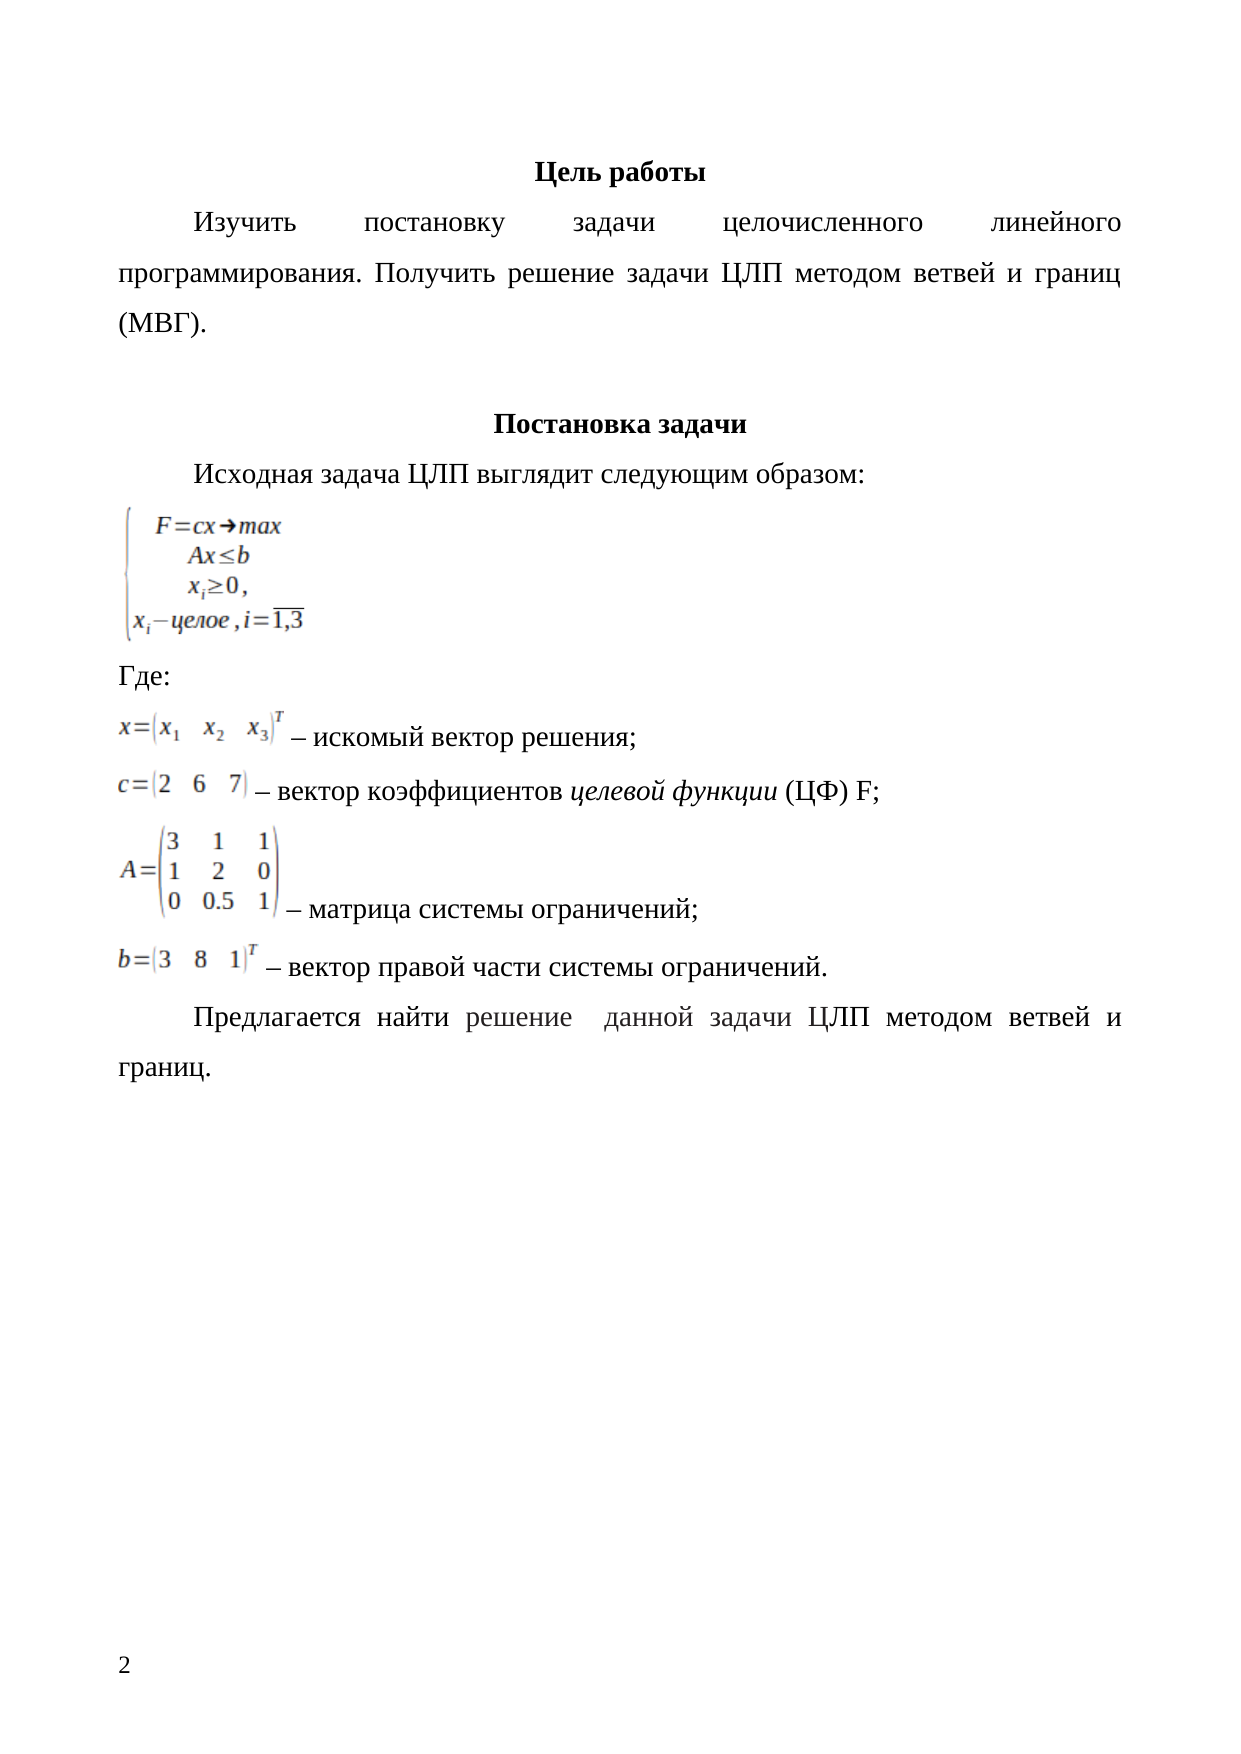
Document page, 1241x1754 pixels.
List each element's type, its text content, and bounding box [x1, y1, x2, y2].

text Где: [118, 658, 1122, 692]
text Изучить постановку задачи целочисленного линейного программирования. Получить решение задачи ЦЛП методом ветвей и границ (МВГ). [118, 204, 1122, 339]
text – матрица системы ограничений; [118, 823, 1122, 925]
picture [118, 941, 259, 976]
text – искомый вектор решения; [118, 708, 1122, 752]
text Предлагается найти решение данной задачи ЦЛП методом ветвей и границ. [118, 999, 1122, 1083]
picture [118, 506, 311, 644]
text Исходная задача ЦЛП выглядит следующим образом: [118, 456, 1122, 489]
text Постановка задачи [118, 406, 1122, 439]
text – вектор коэффициентов целевой функции (ЦФ) F; [118, 769, 1122, 807]
picture [118, 708, 284, 746]
picture [118, 823, 279, 919]
picture [118, 769, 248, 801]
text – вектор правой части системы ограничений. [118, 942, 1122, 982]
text Цель работы [118, 154, 1122, 188]
